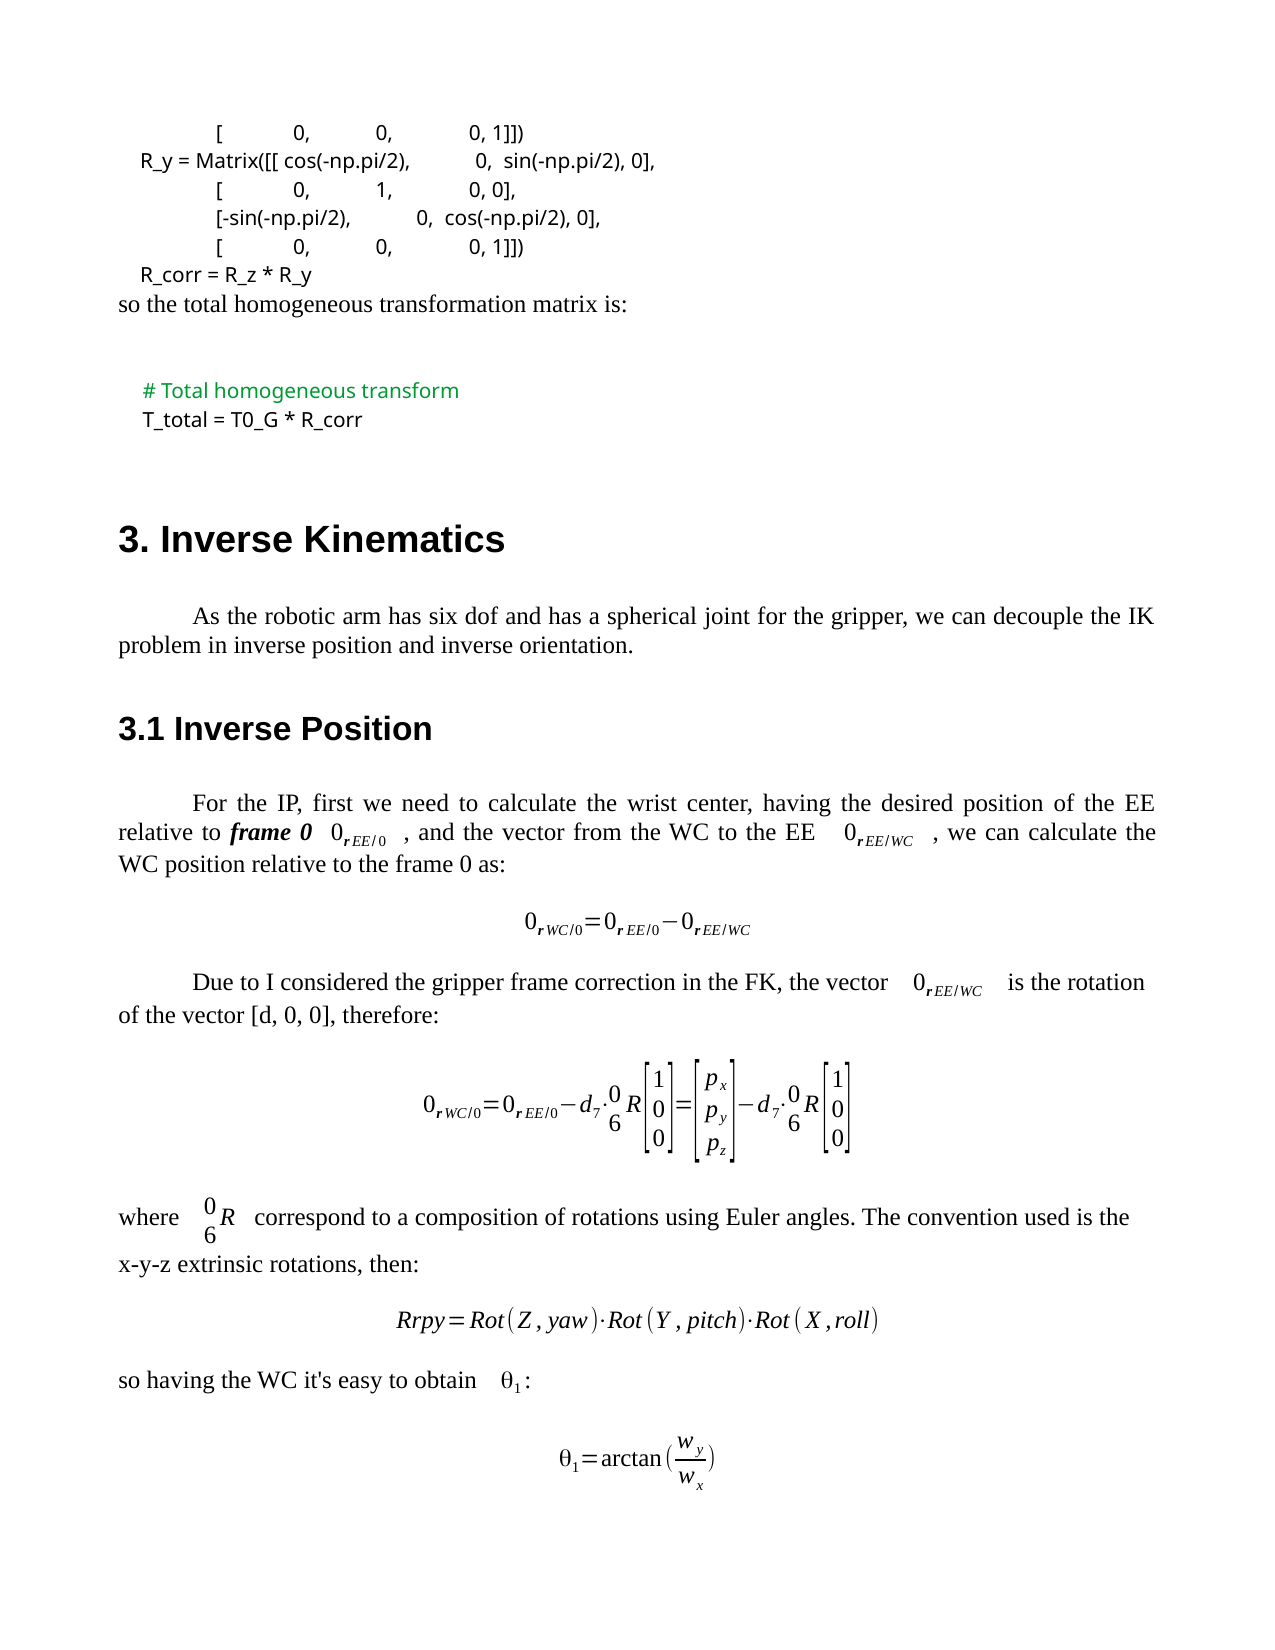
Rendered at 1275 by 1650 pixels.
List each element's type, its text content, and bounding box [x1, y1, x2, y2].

text [ 0, 0, 0, 1]]) [118, 118, 1157, 147]
text so the total homogeneous transformation matrix is: [118, 289, 1157, 317]
text Due to I considered the gripper frame correction in the FK, the vector is the rotation of the vector [d, 0, 0], therefore: [118, 967, 1157, 1028]
subtitle 3.1 Inverse Position [118, 708, 1157, 747]
text [-sin(-np.pi/2), 0, cos(-np.pi/2), 0], [118, 203, 1157, 232]
text R_corr = R_z * R_y [118, 260, 1157, 289]
text so having the WC it's easy to obtain [118, 1365, 1157, 1397]
text # Total homogeneous transform [118, 375, 1157, 404]
text T_total = T0_G * R_corr [118, 404, 1157, 434]
text For the IP, first we need to calculate the wrist center, having the desired position of the EE relative to frame 0, and the vector from the WC to the EE , we can calculate the WC position relative to the frame 0 as: [118, 788, 1157, 878]
text R_y = Matrix([[ cos(-np.pi/2), 0, sin(-np.pi/2), 0], [118, 147, 1157, 175]
text where correspond to a composition of rotations using Euler angles. The convention used is the x-y-z extrinsic rotations, then: [118, 1192, 1157, 1278]
subtitle 3. Inverse Kinematics [118, 516, 1157, 560]
text [ 0, 0, 0, 1]]) [118, 232, 1157, 260]
text As the robotic arm has six dof and has a spherical joint for the gripper, we can decouple the IK problem in inverse position and inverse orientation. [118, 601, 1157, 659]
text [ 0, 1, 0, 0], [118, 175, 1157, 203]
